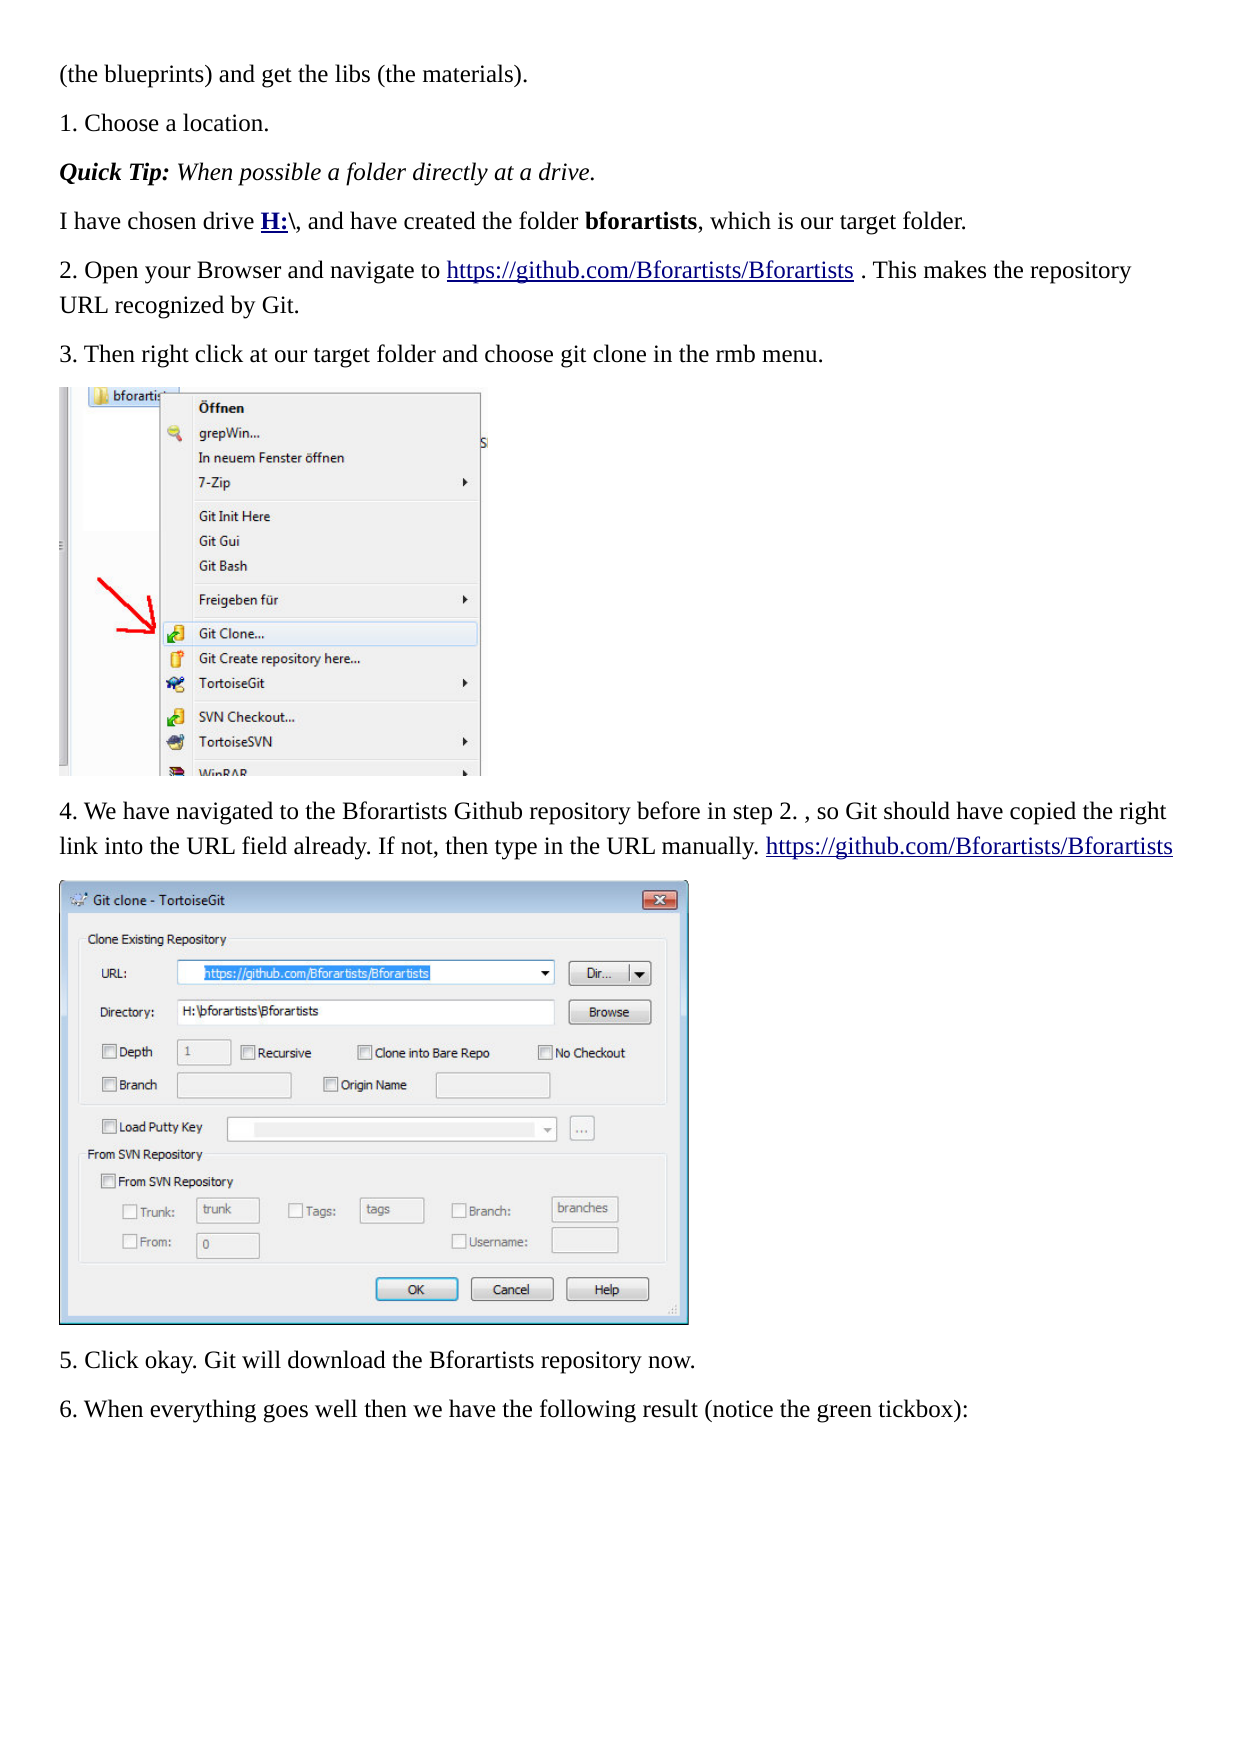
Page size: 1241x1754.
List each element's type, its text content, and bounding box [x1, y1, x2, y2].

picture [59, 387, 488, 776]
text I have chosen drive H:\, and have created the folder bforartists, which is our target folder. [59, 206, 1181, 235]
text 5. Click okay. Git will download the Bforartists repository now. [59, 1345, 1181, 1374]
text (the blueprints) and get the libs (the materials). [59, 59, 1181, 88]
text Quick Tip: When possible a folder directly at a drive. [59, 157, 1181, 186]
text 4. We have navigated to the Bforartists Github repository before in step 2. , so Git should have copied the right link into the URL field already. If not, then type in the URL manually. https://github.com/Bforartists/Bforartists [59, 796, 1181, 859]
text 2. Open your Browser and navigate to https://github.com/Bforartists/Bforartists . This makes the repository URL recognized by Git. [59, 255, 1181, 318]
text 3. Then right click at our target folder and choose git clone in the rmb menu. [59, 339, 1181, 368]
text 1. Choose a location. [59, 108, 1181, 137]
text 6. When everything goes well then we have the following result (notice the green tickbox): [59, 1394, 1181, 1423]
picture [59, 880, 689, 1325]
